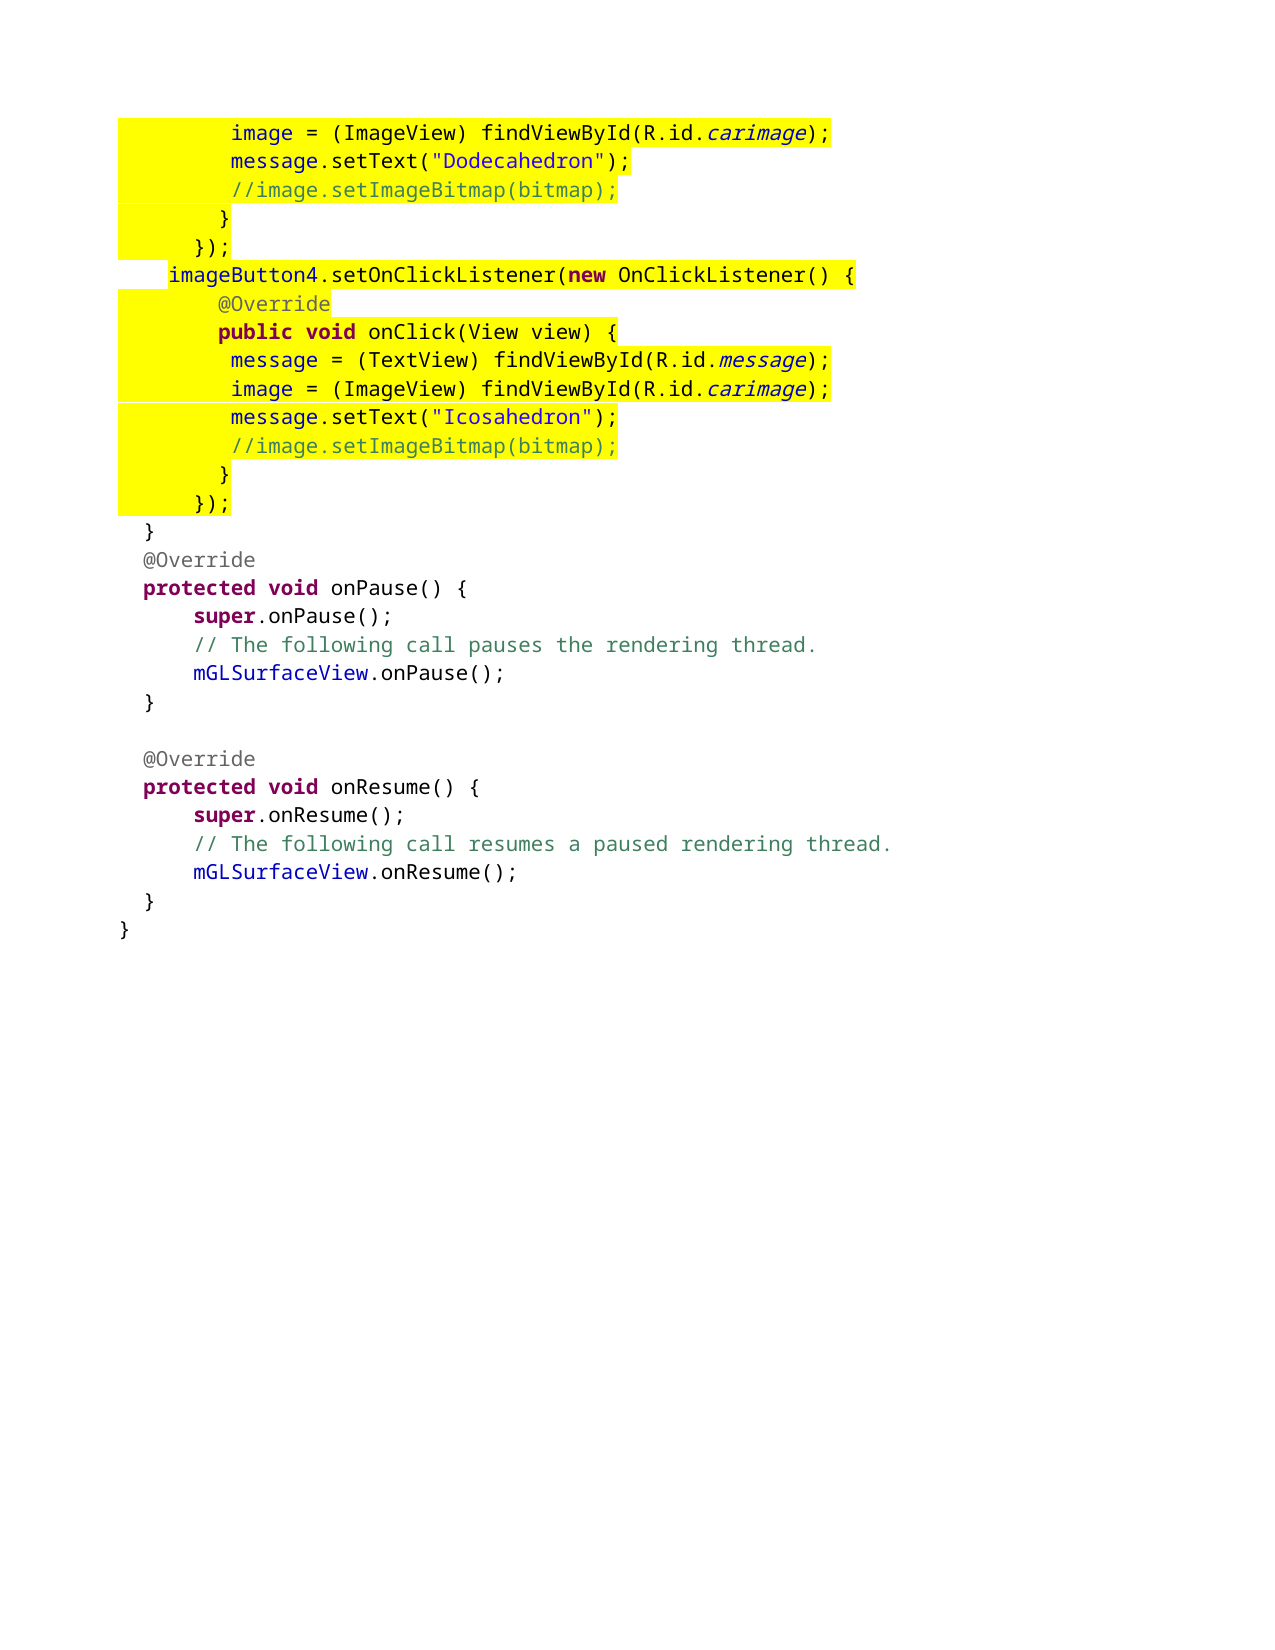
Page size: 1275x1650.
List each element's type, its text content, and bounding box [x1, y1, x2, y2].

text public void onClick(View view) { [118, 317, 1157, 346]
text message.setText("Dodecahedron"); [118, 147, 1157, 175]
text } [118, 914, 1157, 943]
text // The following call resumes a paused rendering thread. [118, 829, 1157, 857]
text protected void onResume() { [118, 772, 1157, 801]
text } [118, 516, 1157, 545]
text super.onPause(); [118, 602, 1157, 630]
text }); [118, 232, 1157, 260]
text //image.setImageBitmap(bitmap); [118, 431, 1157, 459]
text mGLSurfaceView.onPause(); [118, 658, 1157, 687]
text } [118, 203, 1157, 232]
text } [118, 687, 1157, 715]
text imageButton4.setOnClickListener(new OnClickListener() { [118, 260, 1157, 289]
text @Override [118, 289, 1157, 317]
text message = (TextView) findViewById(R.id.message); [118, 346, 1157, 374]
text }); [118, 488, 1157, 516]
text @Override [118, 545, 1157, 573]
text } [118, 886, 1157, 914]
text protected void onPause() { [118, 573, 1157, 602]
text message.setText("Icosahedron"); [118, 402, 1157, 431]
text //image.setImageBitmap(bitmap); [118, 175, 1157, 203]
text image = (ImageView) findViewById(R.id.carimage); [118, 374, 1157, 402]
text super.onResume(); [118, 801, 1157, 829]
text mGLSurfaceView.onResume(); [118, 857, 1157, 886]
text @Override [118, 744, 1157, 772]
text image = (ImageView) findViewById(R.id.carimage); [118, 118, 1157, 147]
text } [118, 459, 1157, 488]
text // The following call pauses the rendering thread. [118, 630, 1157, 658]
